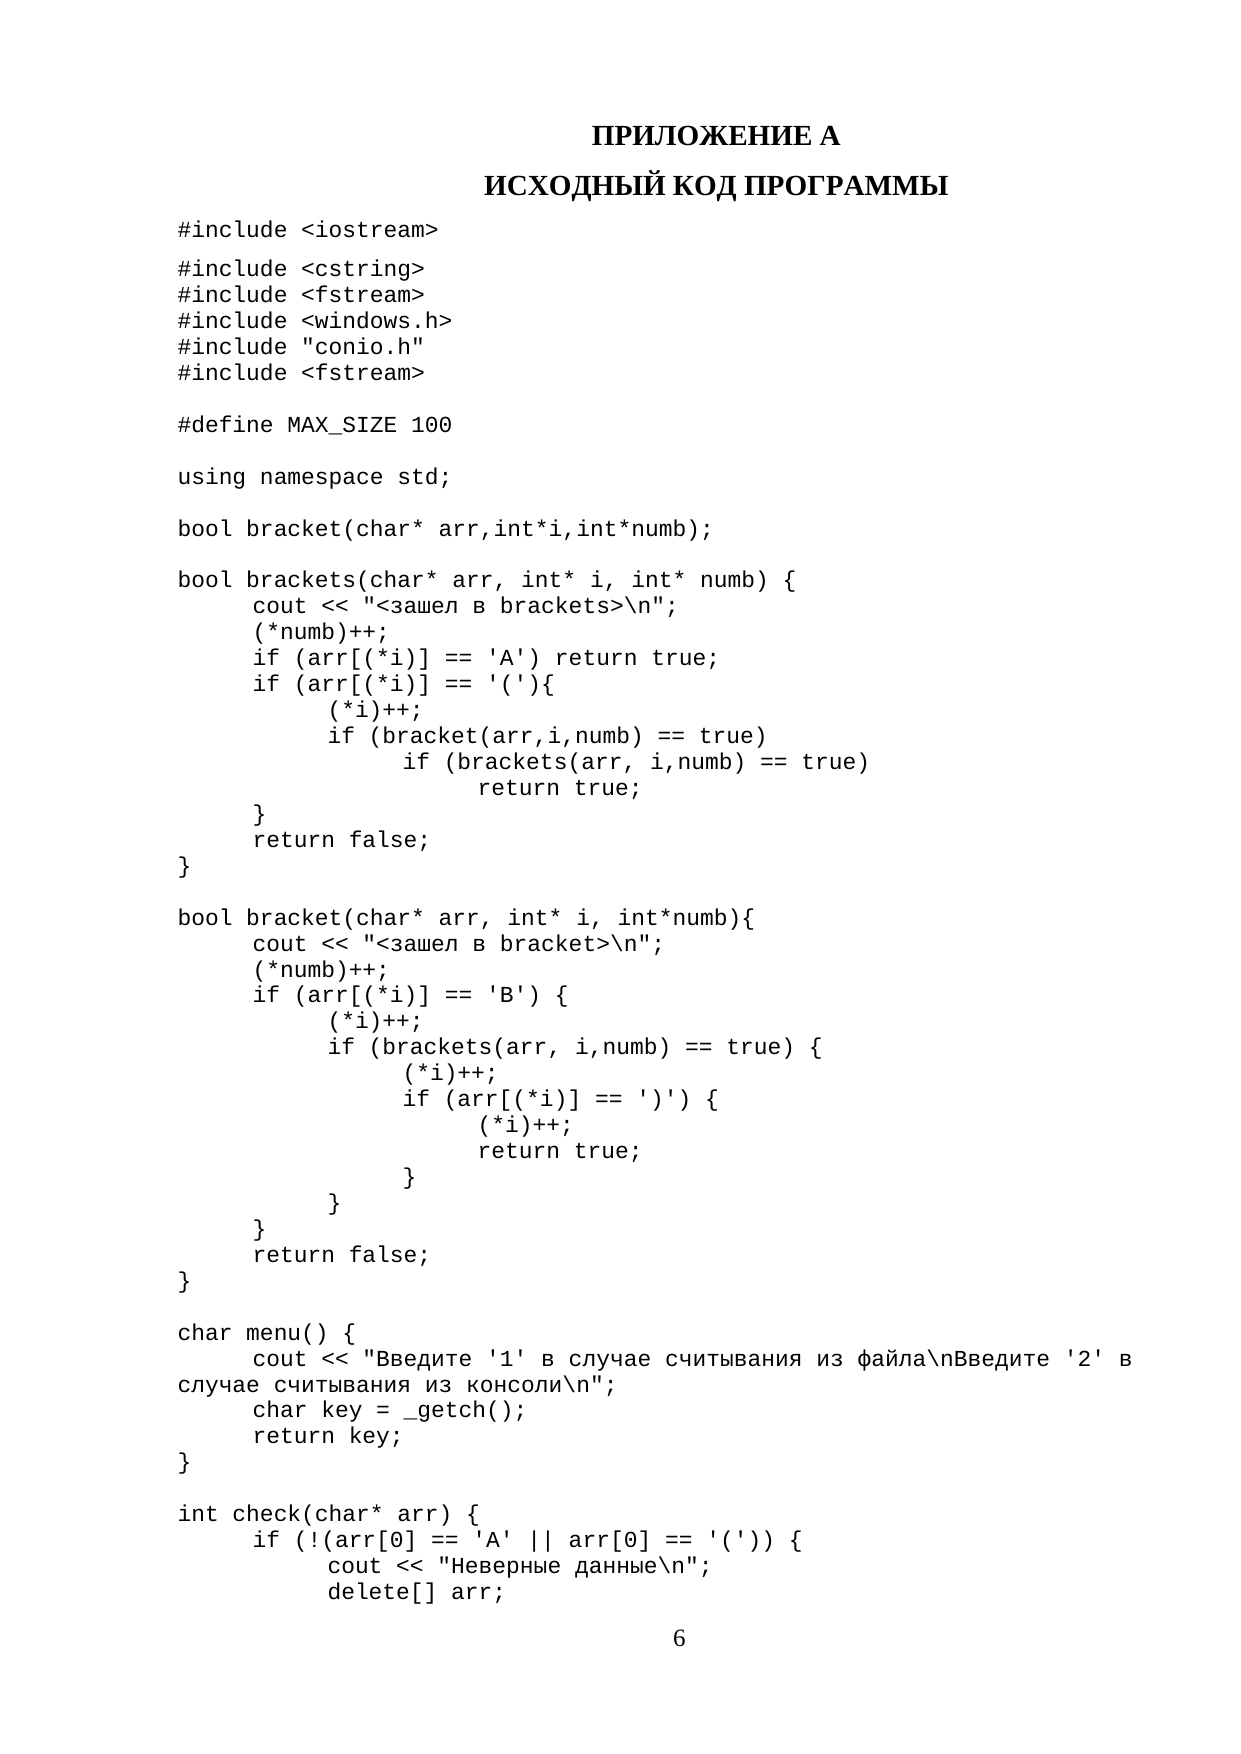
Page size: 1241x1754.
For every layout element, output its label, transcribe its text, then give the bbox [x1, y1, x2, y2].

text } [177, 1191, 1181, 1217]
text #include <fstream> [177, 361, 1181, 387]
text if (bracket(arr,i,numb) == true) [177, 724, 1181, 750]
text (*i)++; [177, 1010, 1181, 1036]
text } [177, 1165, 1181, 1191]
text ПРИЛОЖЕНИЕ А [177, 118, 1181, 152]
text delete[] arr; [177, 1580, 1181, 1606]
text #include "conio.h" [177, 335, 1181, 361]
text using namespace std; [177, 465, 1181, 491]
text #include <windows.h> [177, 309, 1181, 335]
text (*i)++; [177, 1062, 1181, 1088]
text if (arr[(*i)] == '('){ [177, 673, 1181, 698]
text return false; [177, 1243, 1181, 1269]
text return true; [177, 776, 1181, 802]
text if (arr[(*i)] == 'B') { [177, 984, 1181, 1010]
text if (brackets(arr, i,numb) == true) { [177, 1036, 1181, 1062]
text if (!(arr[0] == 'A' || arr[0] == '(')) { [177, 1528, 1181, 1554]
text bool brackets(char* arr, int* i, int* numb) { [177, 569, 1181, 595]
text #include <fstream> [177, 283, 1181, 309]
text return true; [177, 1139, 1181, 1165]
text return key; [177, 1425, 1181, 1451]
text (*numb)++; [177, 958, 1181, 984]
text bool bracket(char* arr, int* i, int*numb){ [177, 906, 1181, 932]
text cout << "<зашел в bracket>\n"; [177, 932, 1181, 958]
text if (arr[(*i)] == 'A') return true; [177, 647, 1181, 673]
text char key = _getch(); [177, 1399, 1181, 1425]
text #include <iostream> [177, 219, 1181, 245]
text } [177, 1269, 1181, 1295]
text ИСХОДНЫЙ КОД ПРОГРАММЫ [177, 168, 1181, 202]
text (*numb)++; [177, 621, 1181, 647]
text if (arr[(*i)] == ')') { [177, 1088, 1181, 1113]
text (*i)++; [177, 1113, 1181, 1139]
text bool bracket(char* arr,int*i,int*numb); [177, 517, 1181, 543]
text } [177, 854, 1181, 880]
text #include <cstring> [177, 258, 1181, 283]
text (*i)++; [177, 698, 1181, 724]
text cout << "Неверные данные\n"; [177, 1554, 1181, 1580]
text } [177, 1217, 1181, 1243]
text int check(char* arr) { [177, 1503, 1181, 1528]
text char menu() { [177, 1321, 1181, 1347]
text cout << "Введите '1' в случае считывания из файла\nВведите '2' в случае считывания из консоли\n"; [177, 1347, 1181, 1399]
text } [177, 1451, 1181, 1477]
text } [177, 802, 1181, 828]
text return false; [177, 828, 1181, 854]
text cout << "<зашел в brackets>\n"; [177, 595, 1181, 621]
text #define MAX_SIZE 100 [177, 413, 1181, 439]
text if (brackets(arr, i,numb) == true) [177, 750, 1181, 776]
